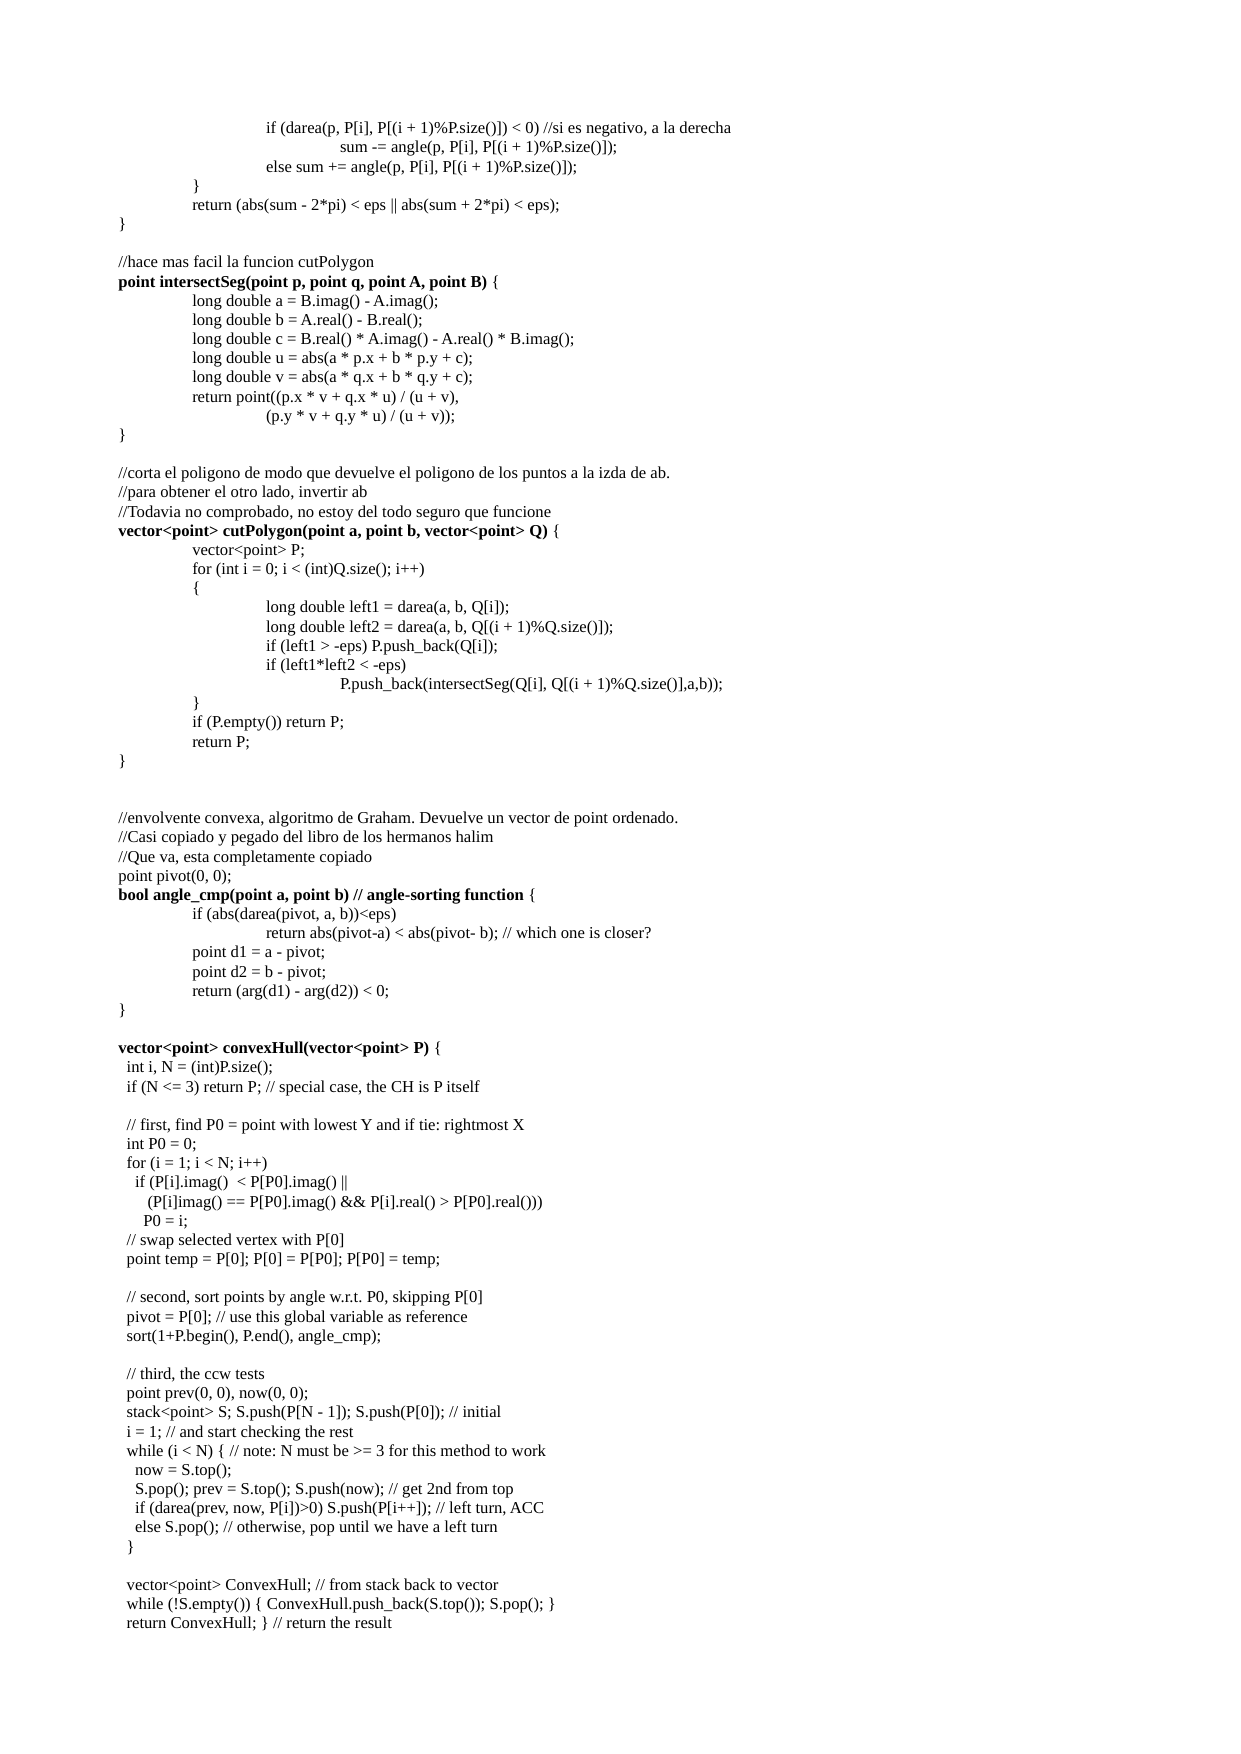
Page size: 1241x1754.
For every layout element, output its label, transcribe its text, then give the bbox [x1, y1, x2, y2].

text P0 = i; [118, 1211, 1122, 1230]
text if (left1*left2 < -eps) [118, 655, 1122, 674]
text now = S.top(); [118, 1460, 1122, 1479]
text return P; [118, 731, 1122, 751]
text vector<point> cutPolygon(point a, point b, vector<point> Q) { [118, 521, 1122, 540]
text P.push_back(intersectSeg(Q[i], Q[(i + 1)%Q.size()],a,b)); [118, 674, 1122, 693]
text //corta el poligono de modo que devuelve el poligono de los puntos a la izda de ab. [118, 463, 1122, 482]
text sort(1+P.begin(), P.end(), angle_cmp); [118, 1326, 1122, 1345]
text if (P.empty()) return P; [118, 712, 1122, 731]
text if (P[i].imag() < P[P0].imag() || [118, 1172, 1122, 1191]
text (P[i]imag() == P[P0].imag() && P[i].real() > P[P0].real())) [118, 1191, 1122, 1211]
text vector<point> convexHull(vector<point> P) { [118, 1038, 1122, 1057]
text point d1 = a - pivot; [118, 942, 1122, 961]
text long double c = B.real() * A.imag() - A.real() * B.imag(); [118, 329, 1122, 348]
text } [118, 214, 1122, 233]
text bool angle_cmp(point a, point b) // angle-sorting function { [118, 885, 1122, 904]
text } [118, 1536, 1122, 1556]
text else sum += angle(p, P[i], P[(i + 1)%P.size()]); [118, 156, 1122, 176]
text return (arg(d1) - arg(d2)) < 0; [118, 981, 1122, 1000]
text } [118, 751, 1122, 770]
text return (abs(sum - 2*pi) < eps || abs(sum + 2*pi) < eps); [118, 195, 1122, 214]
text point intersectSeg(point p, point q, point A, point B) { [118, 271, 1122, 291]
text if (N <= 3) return P; // special case, the CH is P itself [118, 1076, 1122, 1096]
text long double b = A.real() - B.real(); [118, 310, 1122, 329]
text if (darea(prev, now, P[i])>0) S.push(P[i++]); // left turn, ACC [118, 1498, 1122, 1517]
text long double left1 = darea(a, b, Q[i]); [118, 597, 1122, 616]
text int i, N = (int)P.size(); [118, 1057, 1122, 1076]
text point prev(0, 0), now(0, 0); [118, 1383, 1122, 1402]
text { [118, 578, 1122, 597]
text i = 1; // and start checking the rest [118, 1421, 1122, 1441]
text //Todavia no comprobado, no estoy del todo seguro que funcione [118, 501, 1122, 521]
text return ConvexHull; } // return the result [118, 1613, 1122, 1632]
text point pivot(0, 0); [118, 866, 1122, 885]
text long double v = abs(a * q.x + b * q.y + c); [118, 367, 1122, 386]
text //para obtener el otro lado, invertir ab [118, 482, 1122, 501]
text return abs(pivot-a) < abs(pivot- b); // which one is closer? [118, 923, 1122, 942]
text long double left2 = darea(a, b, Q[(i + 1)%Q.size()]); [118, 616, 1122, 636]
text } [118, 1000, 1122, 1019]
text // second, sort points by angle w.r.t. P0, skipping P[0] [118, 1287, 1122, 1306]
text } [118, 176, 1122, 195]
text vector<point> ConvexHull; // from stack back to vector [118, 1575, 1122, 1594]
text point temp = P[0]; P[0] = P[P0]; P[P0] = temp; [118, 1249, 1122, 1268]
text //envolvente convexa, algoritmo de Graham. Devuelve un vector de point ordenado. [118, 808, 1122, 827]
text if (left1 > -eps) P.push_back(Q[i]); [118, 636, 1122, 655]
text vector<point> P; [118, 540, 1122, 559]
text //hace mas facil la funcion cutPolygon [118, 252, 1122, 271]
text //Casi copiado y pegado del libro de los hermanos halim [118, 827, 1122, 846]
text int P0 = 0; [118, 1134, 1122, 1153]
text // first, find P0 = point with lowest Y and if tie: rightmost X [118, 1115, 1122, 1134]
text long double a = B.imag() - A.imag(); [118, 291, 1122, 310]
text } [118, 693, 1122, 712]
text if (abs(darea(pivot, a, b))<eps) [118, 904, 1122, 923]
text // third, the ccw tests [118, 1364, 1122, 1383]
text //Que va, esta completamente copiado [118, 846, 1122, 866]
text (p.y * v + q.y * u) / (u + v)); [118, 406, 1122, 425]
text for (i = 1; i < N; i++) [118, 1153, 1122, 1172]
text if (darea(p, P[i], P[(i + 1)%P.size()]) < 0) //si es negativo, a la derecha [118, 118, 1122, 137]
text // swap selected vertex with P[0] [118, 1230, 1122, 1249]
text return point((p.x * v + q.x * u) / (u + v), [118, 386, 1122, 406]
text } [118, 425, 1122, 444]
text else S.pop(); // otherwise, pop until we have a left turn [118, 1517, 1122, 1536]
text S.pop(); prev = S.top(); S.push(now); // get 2nd from top [118, 1479, 1122, 1498]
text pivot = P[0]; // use this global variable as reference [118, 1306, 1122, 1326]
text for (int i = 0; i < (int)Q.size(); i++) [118, 559, 1122, 578]
text while (i < N) { // note: N must be >= 3 for this method to work [118, 1441, 1122, 1460]
text while (!S.empty()) { ConvexHull.push_back(S.top()); S.pop(); } [118, 1594, 1122, 1613]
text sum -= angle(p, P[i], P[(i + 1)%P.size()]); [118, 137, 1122, 156]
text long double u = abs(a * p.x + b * p.y + c); [118, 348, 1122, 367]
text stack<point> S; S.push(P[N - 1]); S.push(P[0]); // initial [118, 1402, 1122, 1421]
text point d2 = b - pivot; [118, 961, 1122, 981]
